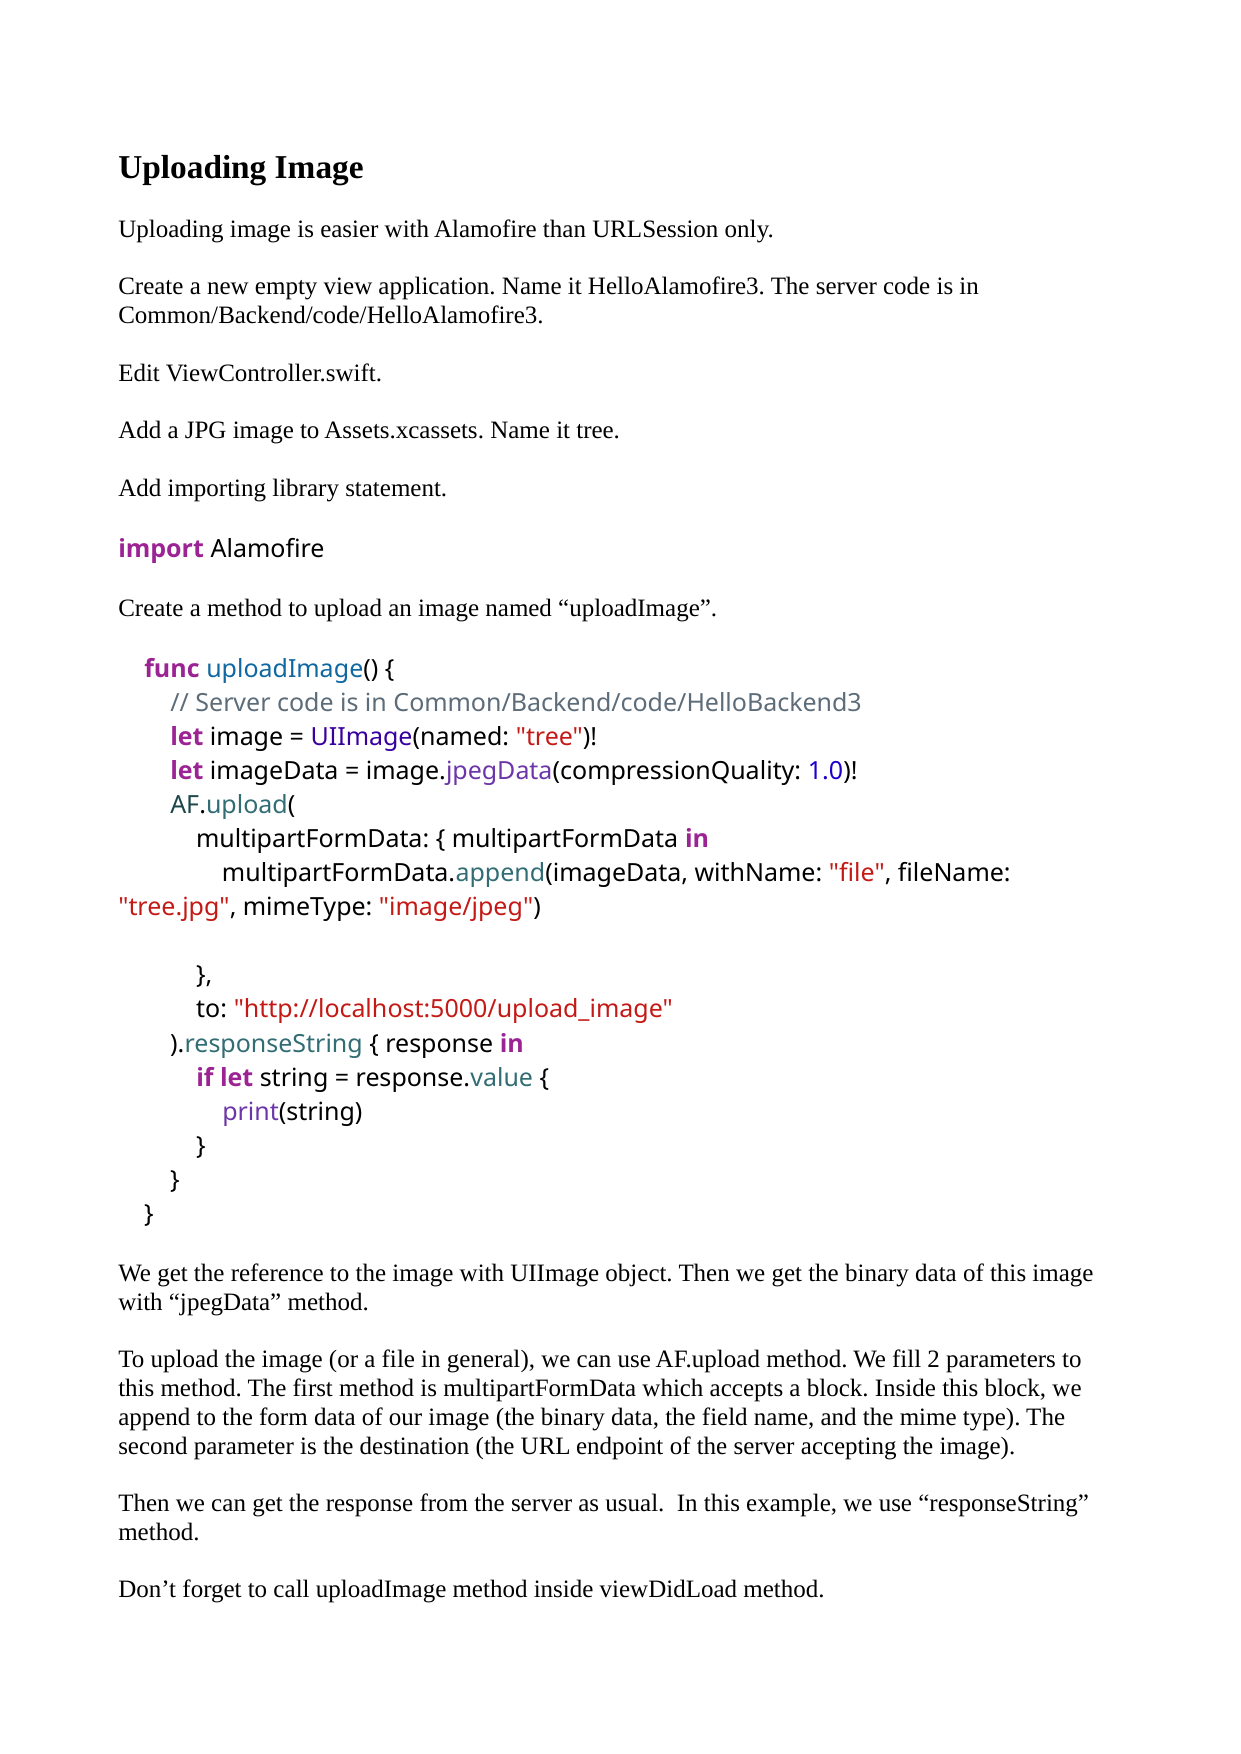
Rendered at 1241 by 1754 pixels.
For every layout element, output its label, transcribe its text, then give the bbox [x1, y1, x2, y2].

text to: "http://localhost:5000/upload_image" [118, 991, 1122, 1025]
text Edit ViewController.swift. [118, 358, 1122, 386]
text }, [118, 957, 1122, 991]
text print(string) [118, 1093, 1122, 1127]
text Add importing library statement. [118, 473, 1122, 501]
text Uploading Image [118, 147, 1122, 185]
text Create a method to upload an image named “uploadImage”. [118, 593, 1122, 622]
text We get the reference to the image with UIImage object. Then we get the binary data of this image with “jpegData” method. [118, 1258, 1122, 1316]
text let image = UIImage(named: "tree")! [118, 719, 1122, 753]
text // Server code is in Common/Backend/code/HelloBackend3 [118, 684, 1122, 719]
text multipartFormData: { multipartFormData in [118, 821, 1122, 855]
text let imageData = image.jpegData(compressionQuality: 1.0)! [118, 753, 1122, 787]
text To upload the image (or a file in general), we can use AF.upload method. We fill 2 parameters to this method. The first method is multipartFormData which accepts a block. Inside this block, we append to the form data of our image (the binary data, the field name, and the mime type). The second parameter is the destination (the URL endpoint of the server accepting the image). [118, 1344, 1122, 1459]
text Add a JPG image to Assets.xcassets. Name it tree. [118, 415, 1122, 444]
text Uploading image is easier with Alamofire than URLSession only. [118, 214, 1122, 243]
text ).responseString { response in [118, 1025, 1122, 1059]
text import Alamofire [118, 530, 1122, 564]
text Create a new empty view application. Name it HelloAlamofire3. The server code is in Common/Backend/code/HelloAlamofire3. [118, 271, 1122, 329]
text Then we can get the response from the server as usual. In this example, we use “responseString” method. [118, 1488, 1122, 1546]
text } [118, 1127, 1122, 1161]
text AF.upload( [118, 787, 1122, 821]
text } [118, 1161, 1122, 1196]
text if let string = response.value { [118, 1059, 1122, 1093]
text multipartFormData.append(imageData, withName: "file", fileName: "tree.jpg", mimeType: "image/jpeg") [118, 855, 1122, 923]
text } [118, 1196, 1122, 1229]
text func uploadImage() { [118, 651, 1122, 684]
text Don’t forget to call uploadImage method inside viewDidLoad method. [118, 1574, 1122, 1603]
